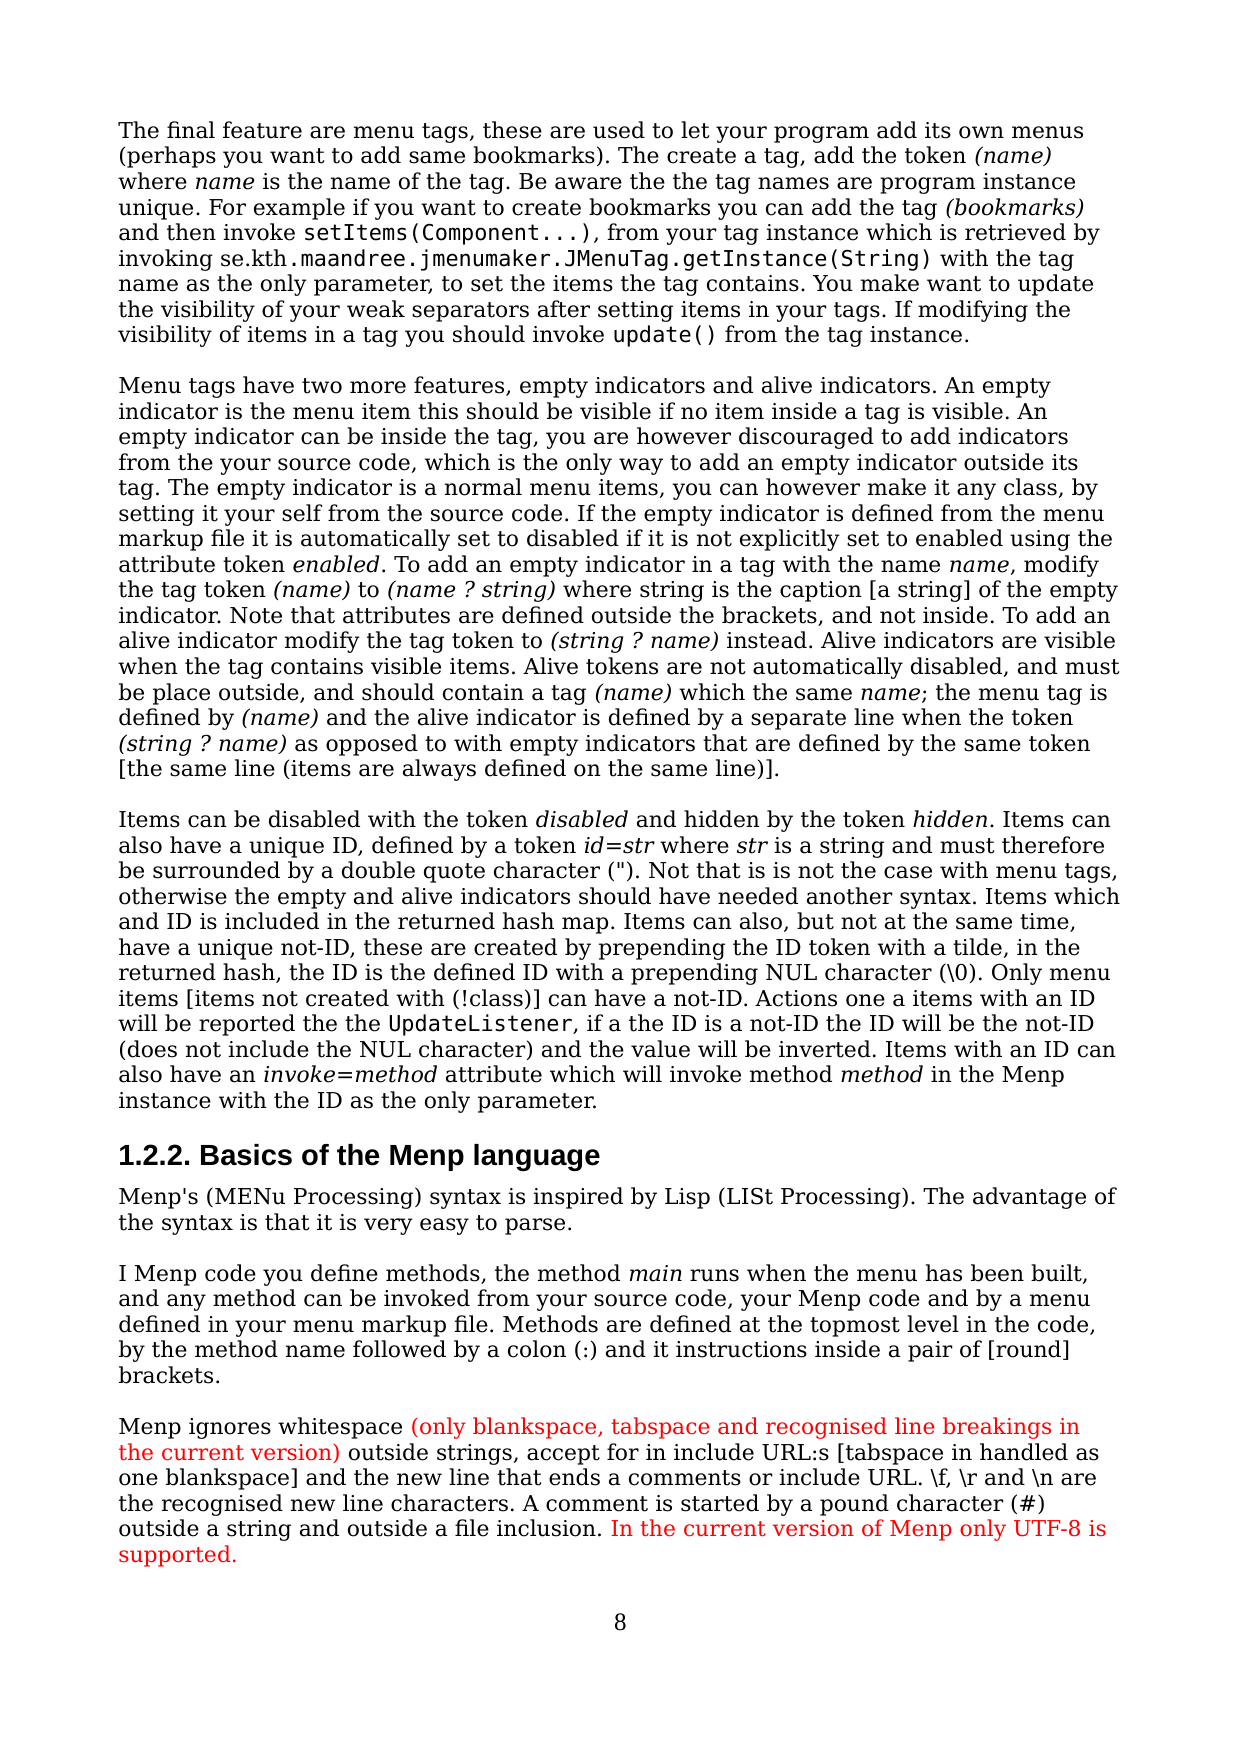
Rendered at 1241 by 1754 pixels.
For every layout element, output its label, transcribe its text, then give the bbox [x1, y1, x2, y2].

text Menp ignores whitespace (only blankspace, tabspace and recognised line breakings in the current version) outside strings, accept for in include URL:s [tabspace in handled as one blankspace] and the new line that ends a comments or include URL. \f, \r and \n are the recognised new line characters. A comment is started by a pound character (#) outside a string and outside a file inclusion. In the current version of Menp only UTF-8 is supported. [118, 1414, 1122, 1567]
text Menu tags have two more features, empty indicators and alive indicators. An empty indicator is the menu item this should be visible if no item inside a tag is visible. An empty indicator can be inside the tag, you are however discouraged to add indicators from the your source code, which is the only way to add an empty indicator outside its tag. The empty indicator is a normal menu items, you can however make it any class, by setting it your self from the source code. If the empty indicator is defined from the menu markup file it is automatically set to disabled if it is not explicitly set to enabled using the attribute token enabled. To add an empty indicator in a tag with the name name, modify the tag token (name) to (name ? string) where string is the caption [a string] of the empty indicator. Note that attributes are defined outside the brackets, and not inside. To add an alive indicator modify the tag token to (string ? name) instead. Alive indicators are visible when the tag contains visible items. Alive tokens are not automatically disabled, and must be place outside, and should contain a tag (name) which the same name; the menu tag is defined by (name) and the alive indicator is defined by a separate line when the token (string ? name) as opposed to with empty indicators that are defined by the same token [the same line (items are always defined on the same line)]. [118, 373, 1122, 782]
text The final feature are menu tags, these are used to let your program add its own menus (perhaps you want to add same bookmarks). The create a tag, add the token (name) where name is the name of the tag. Be aware the the tag names are program instance unique. For example if you want to create bookmarks you can add the tag (bookmarks) and then invoke setItems(Component...), from your tag instance which is retrieved by invoking se.kth.maandree.jmenumaker.JMenuTag.getInstance(String) with the tag name as the only parameter, to set the items the tag contains. You make want to update the visibility of your weak separators after setting items in your tags. If modifying the visibility of items in a tag you should invoke update() from the tag instance. [118, 118, 1122, 348]
subtitle 1.2.2. Basics of the Menp language [118, 1138, 1122, 1172]
text Menp's (MENu Processing) syntax is inspired by Lisp (LISt Processing). The advantage of the syntax is that it is very easy to parse. [118, 1184, 1122, 1236]
text I Menp code you define methods, the method main runs when the menu has been built, and any method can be invoked from your source code, your Menp code and by a menu defined in your menu markup file. Methods are defined at the topmost level in the code, by the method name followed by a colon (:) and it instructions inside a pair of [round] brackets. [118, 1261, 1122, 1389]
text Items can be disabled with the token disabled and hidden by the token hidden. Items can also have a unique ID, defined by a token id=str where str is a string and must therefore be surrounded by a double quote character ("). Not that is is not the case with menu tags, otherwise the empty and alive indicators should have needed another syntax. Items which and ID is included in the returned hash map. Items can also, but not at the same time, have a unique not-ID, these are created by prepending the ID token with a tilde, in the returned hash, the ID is the defined ID with a prepending NUL character (\0). Only menu items [items not created with (!class)] can have a not-ID. Actions one a items with an ID will be reported the the UpdateListener, if a the ID is a not-ID the ID will be the not-ID (does not include the NUL character) and the value will be inverted. Items with an ID can also have an invoke=method attribute which will invoke method method in the Menp instance with the ID as the only parameter. [118, 807, 1122, 1113]
